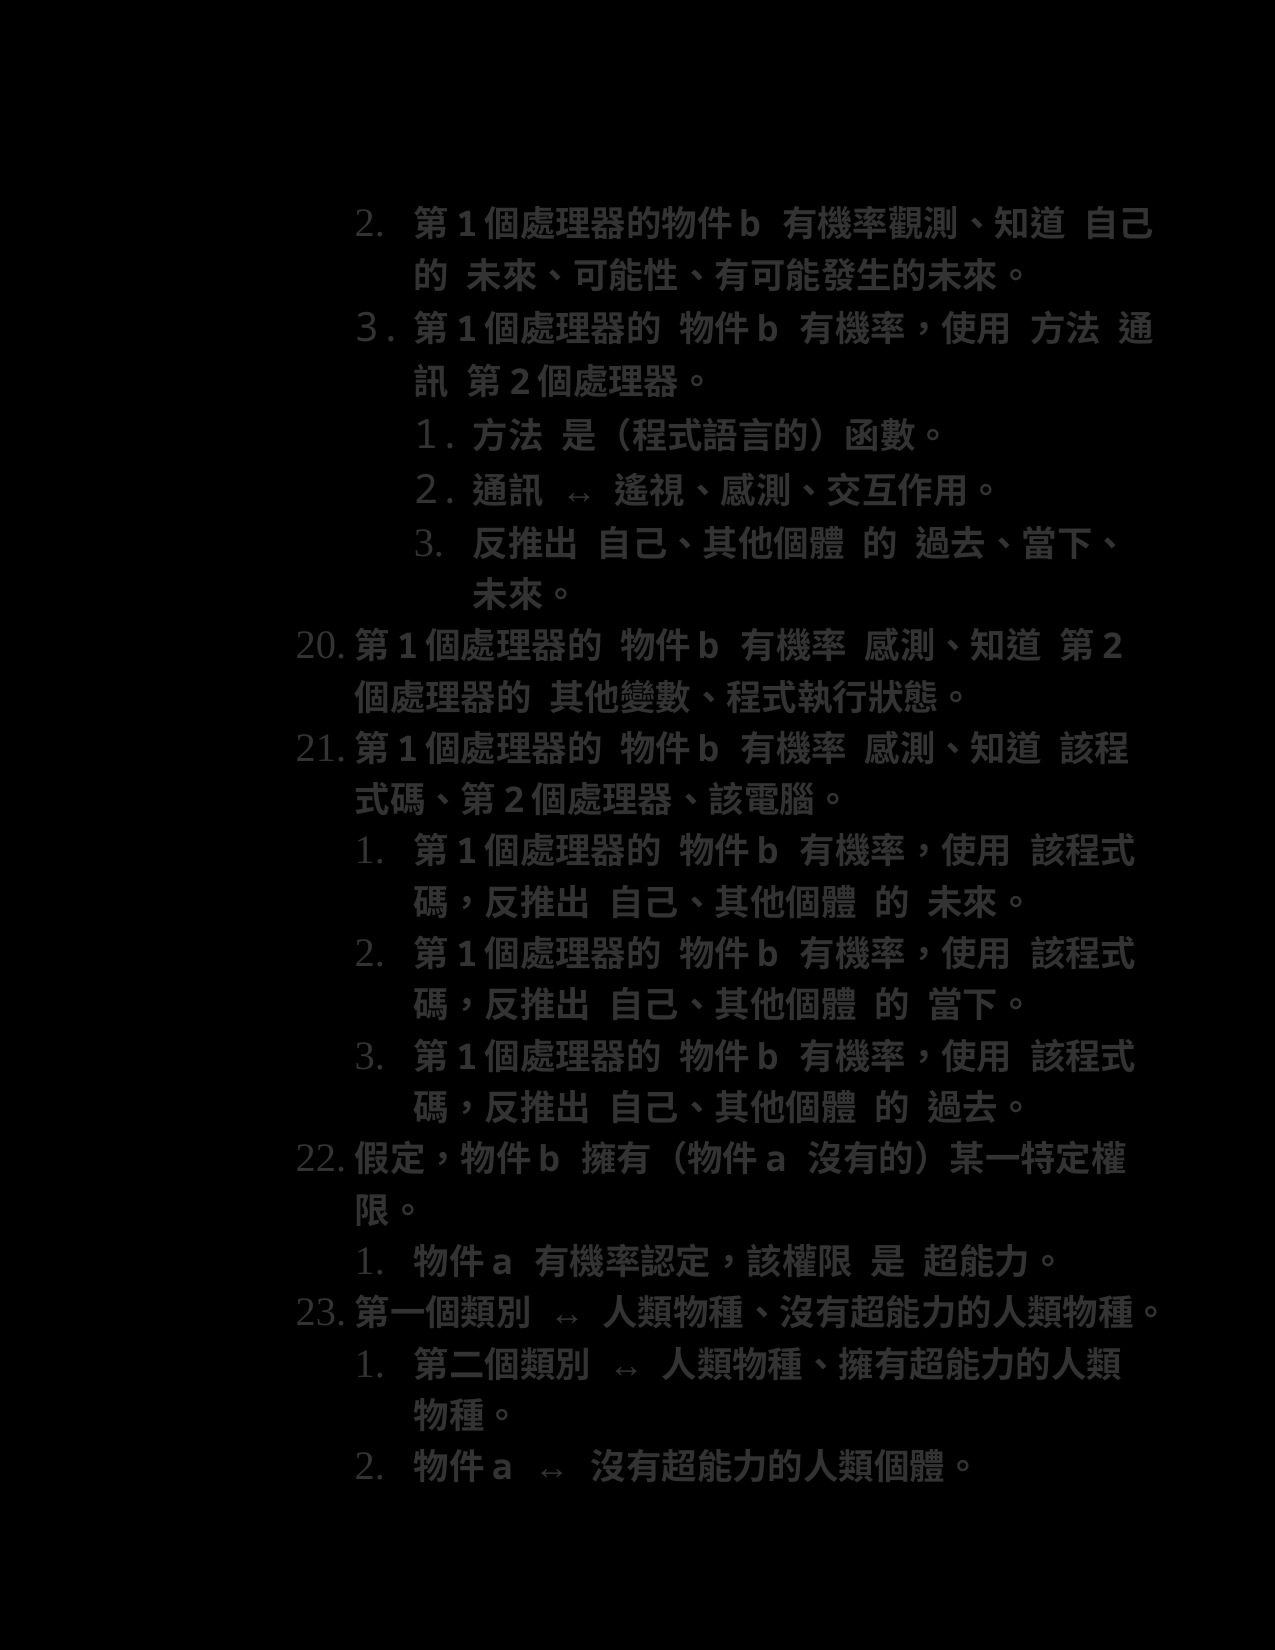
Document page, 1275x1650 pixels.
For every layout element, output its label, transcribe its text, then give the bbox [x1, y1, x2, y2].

list 假定，物件b 擁有（物件a 沒有的）某一特定權限。 [295, 1131, 1157, 1233]
list 第一個類別 ↔ 人類物種、沒有超能力的人類物種。 [295, 1285, 1157, 1336]
list 物件a ↔ 沒有超能力的人類個體。 [354, 1438, 1157, 1490]
list 方法 是（程式語言的）函數。 [413, 405, 1157, 460]
list 通訊 ↔ 遙視、感測、交互作用。 [413, 460, 1157, 515]
list 第1個處理器的 物件b 有機率，使用 該程式碼，反推出 自己、其他個體 的 當下。 [354, 926, 1157, 1028]
list 第1個處理器的物件b 有機率觀測、知道 自己的 未來、可能性、有可能發生的未來。 [354, 196, 1157, 298]
list 第1個處理器的 物件b 有機率 感測、知道 第2個處理器的 其他變數、程式執行狀態。 [295, 618, 1157, 720]
list 第1個處理器的 物件b 有機率，使用 該程式碼，反推出 自己、其他個體 的 過去。 [354, 1028, 1157, 1131]
list 第1個處理器的 物件b 有機率，使用 該程式碼，反推出 自己、其他個體 的 未來。 [354, 823, 1157, 926]
list 物件a 有機率認定，該權限 是 超能力。 [354, 1233, 1157, 1285]
list 第1個處理器的 物件b 有機率，使用 方法 通訊 第2個處理器。 [354, 298, 1157, 405]
list 第1個處理器的 物件b 有機率 感測、知道 該程式碼、第2個處理器、該電腦。 [295, 720, 1157, 823]
list 反推出 自己、其他個體 的 過去、當下、未來。 [413, 515, 1157, 618]
list 第二個類別 ↔ 人類物種、擁有超能力的人類物種。 [354, 1336, 1157, 1438]
